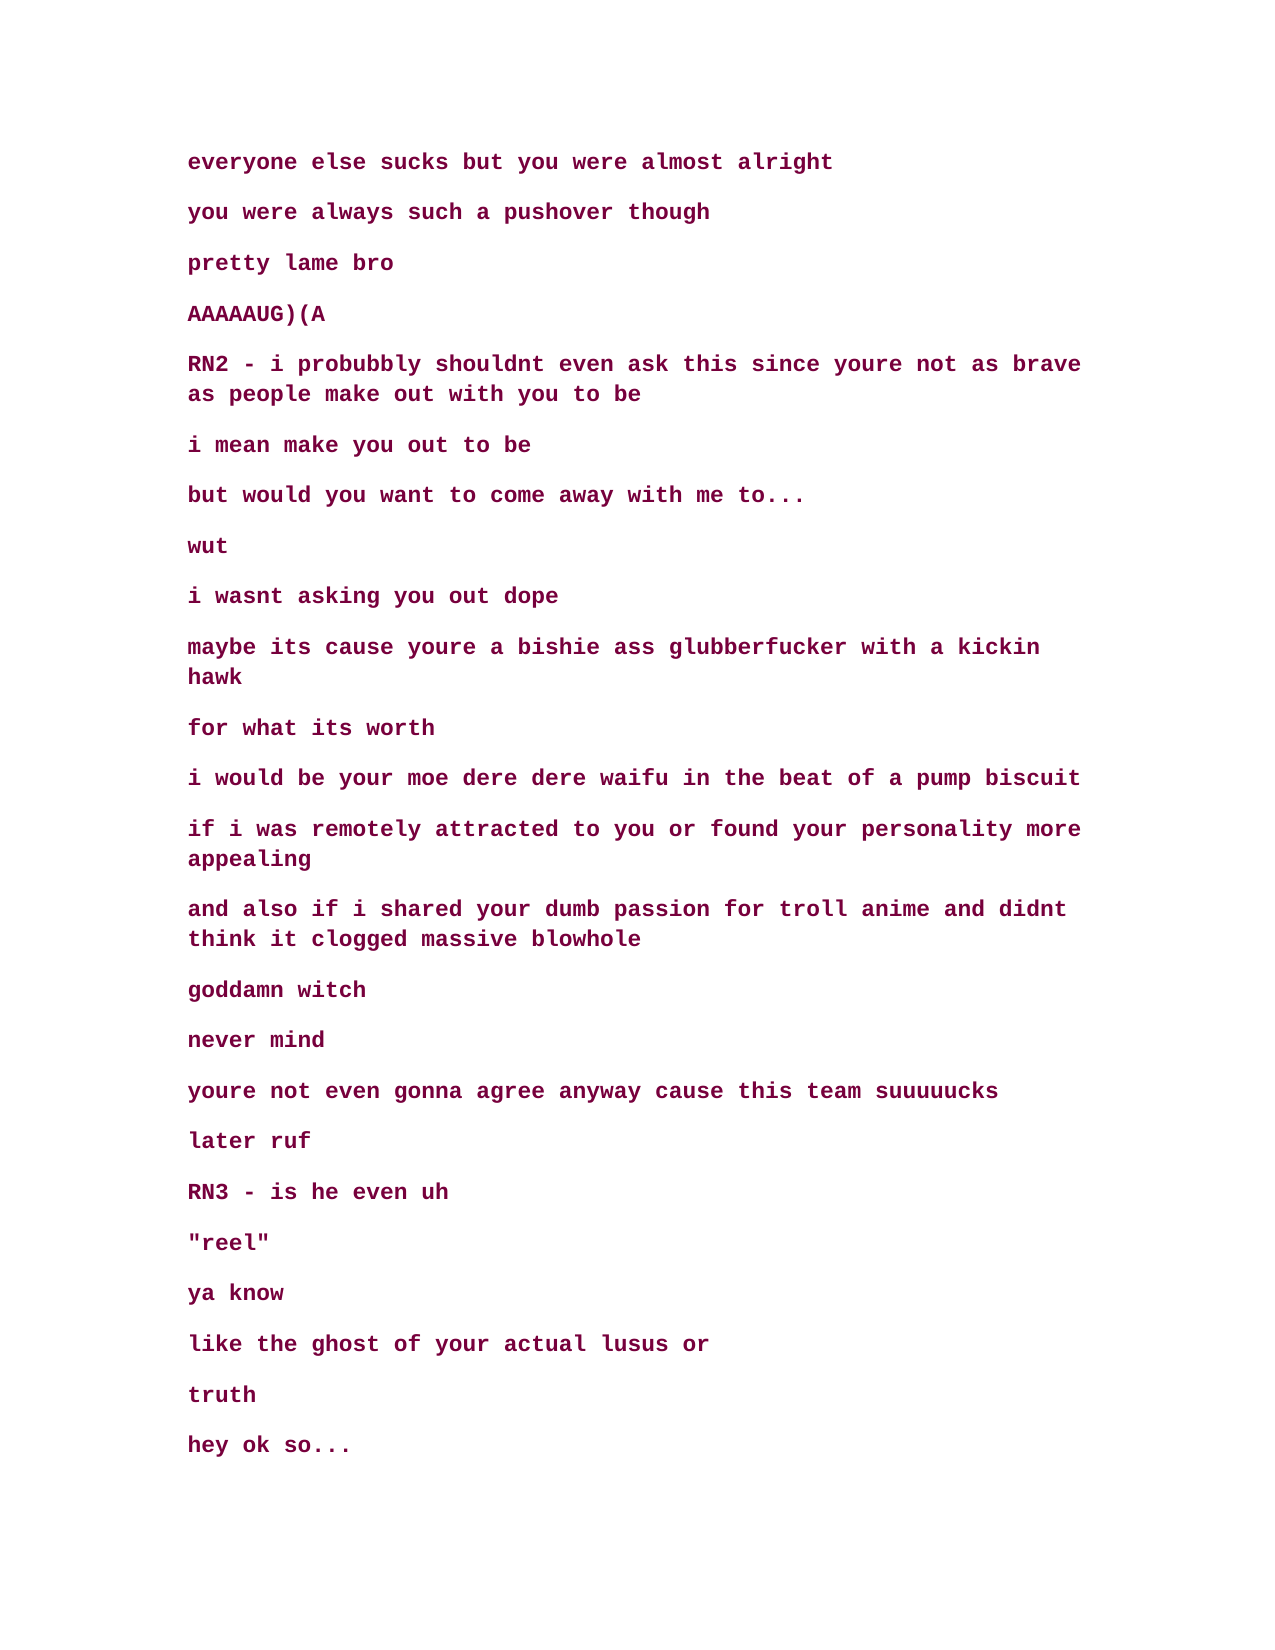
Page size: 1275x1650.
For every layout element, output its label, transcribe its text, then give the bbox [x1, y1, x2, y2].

text ya know [187, 1282, 1087, 1308]
text i wasnt asking you out dope [187, 585, 1087, 611]
text i would be your moe dere dere waifu in the beat of a pump biscuit [187, 766, 1087, 792]
text youre not even gonna agree anyway cause this team suuuuucks [187, 1079, 1087, 1105]
text everyone else sucks but you were almost alright [187, 150, 1087, 176]
text for what its worth [187, 716, 1087, 742]
text and also if i shared your dumb passion for troll anime and didnt think it clogged massive blowhole [187, 897, 1087, 953]
text i mean make you out to be [187, 433, 1087, 459]
text RN2 - i probubbly shouldnt even ask this since youre not as brave as people make out with you to be [187, 352, 1087, 408]
text wut [187, 534, 1087, 560]
text "reel" [187, 1231, 1087, 1257]
text maybe its cause youre a bishie ass glubberfucker with a kickin hawk [187, 635, 1087, 691]
text RN3 - is he even uh [187, 1180, 1087, 1206]
text but would you want to come away with me to... [187, 483, 1087, 509]
text never mind [187, 1028, 1087, 1054]
text hey ok so... [187, 1433, 1087, 1459]
text if i was remotely attracted to you or found your personality more appealing [187, 817, 1087, 873]
text goddamn witch [187, 978, 1087, 1004]
text truth [187, 1383, 1087, 1409]
text like the ghost of your actual lusus or [187, 1332, 1087, 1358]
text pretty lame bro [187, 251, 1087, 277]
text AAAAAUG)(A [187, 302, 1087, 328]
text you were always such a pushover though [187, 201, 1087, 227]
text later ruf [187, 1130, 1087, 1156]
